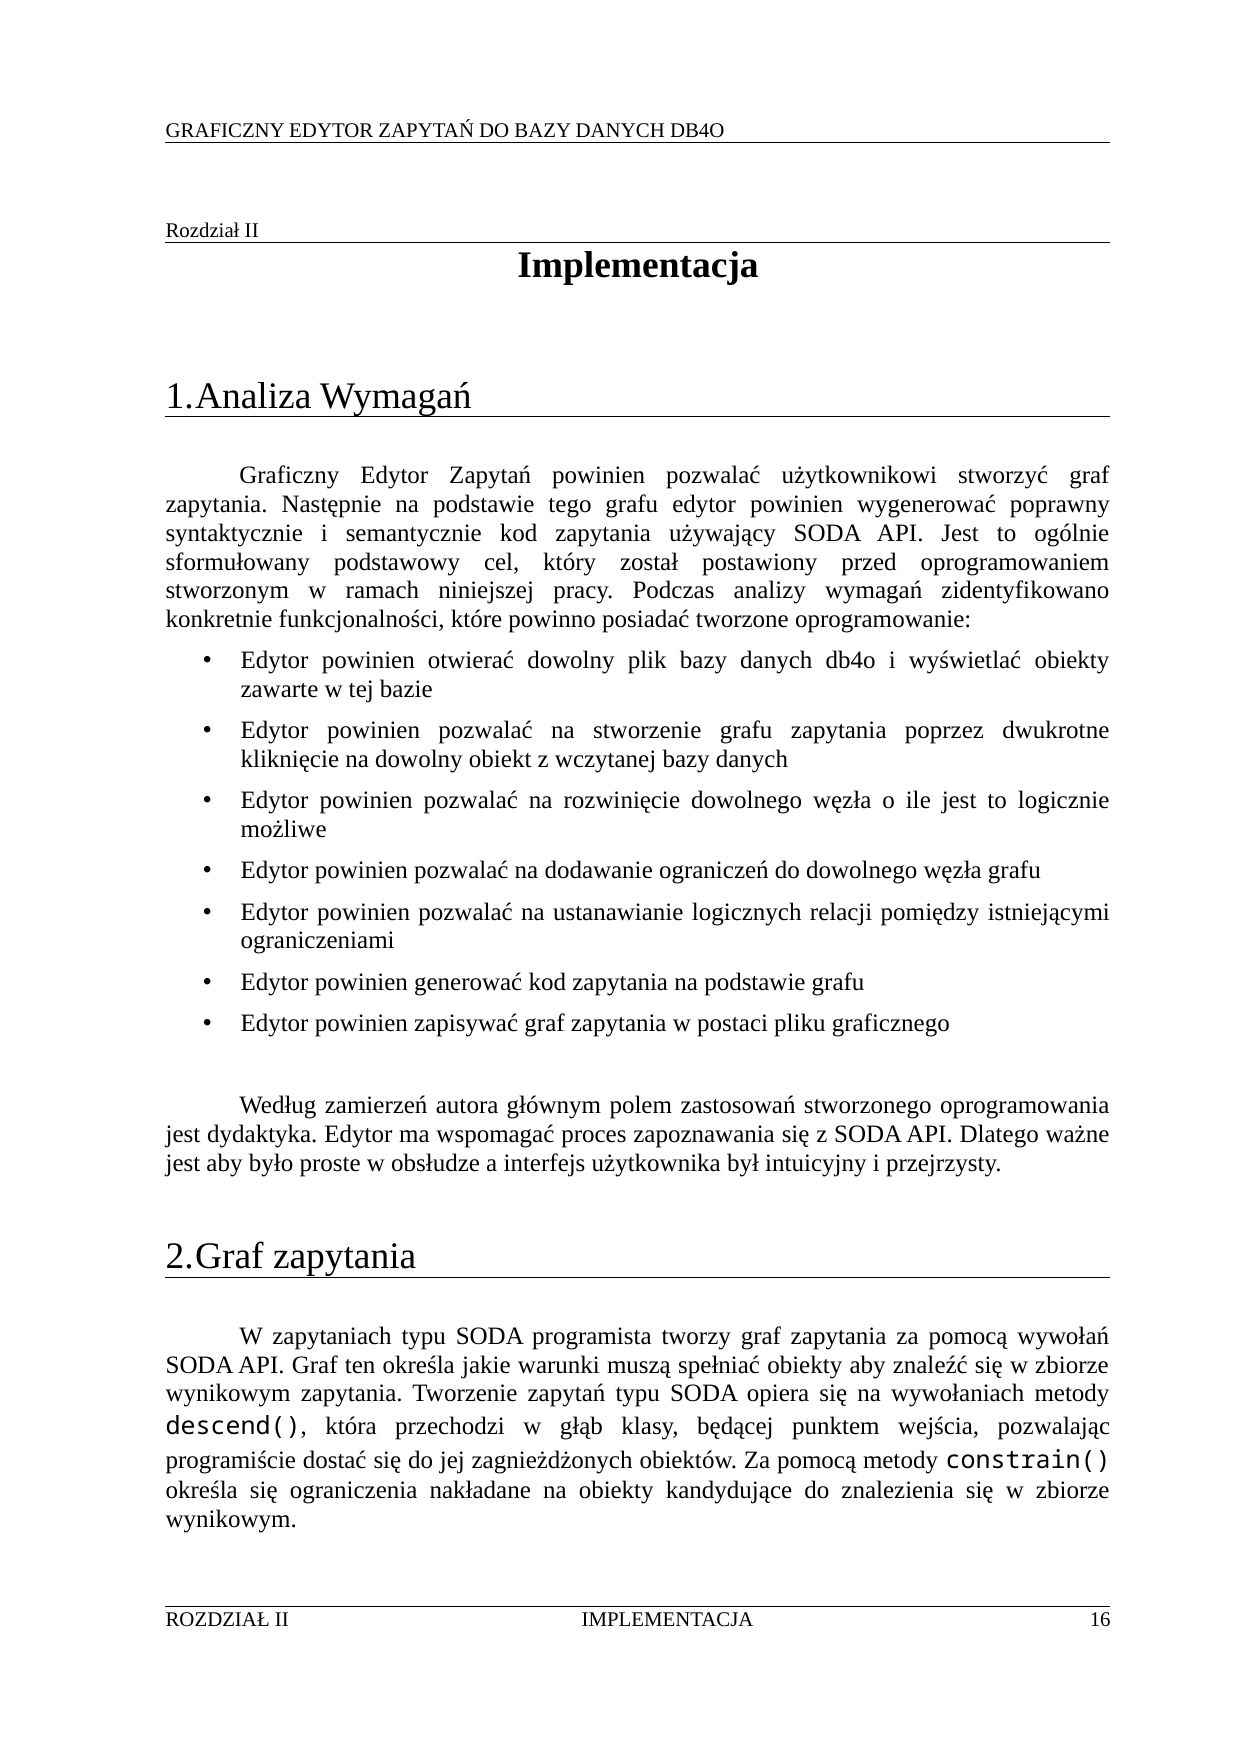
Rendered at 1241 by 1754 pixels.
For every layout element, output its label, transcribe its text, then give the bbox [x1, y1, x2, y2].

text Graficzny Edytor Zapytań powinien pozwalać użytkownikowi stworzyć graf zapytania. Następnie na podstawie tego grafu edytor powinien wygenerować poprawny syntaktycznie i semantycznie kod zapytania używający SODA API. Jest to ogólnie sformułowany podstawowy cel, który został postawiony przed oprogramowaniem stworzonym w ramach niniejszej pracy. Podczas analizy wymagań zidentyfikowano konkretnie funkcjonalności, które powinno posiadać tworzone oprogramowanie: [165, 461, 1110, 633]
list Edytor powinien pozwalać na rozwinięcie dowolnego węzła o ile jest to logicznie możliwe [203, 786, 1110, 843]
subtitle Graf zapytania [165, 1233, 1110, 1277]
list Edytor powinien zapisywać graf zapytania w postaci pliku graficznego [203, 1008, 1110, 1037]
text Implementacja [165, 243, 1110, 286]
subtitle Analiza Wymagań [165, 373, 1110, 416]
list Edytor powinien pozwalać na ustanawianie logicznych relacji pomiędzy istniejącymi ograniczeniami [203, 897, 1110, 954]
list Edytor powinien pozwalać na dodawanie ograniczeń do dowolnego węzła grafu [203, 856, 1110, 884]
list Edytor powinien pozwalać na stworzenie grafu zapytania poprzez dwukrotne kliknięcie na dowolny obiekt z wczytanej bazy danych [203, 716, 1110, 773]
list Edytor powinien generować kod zapytania na podstawie grafu [203, 967, 1110, 996]
text Według zamierzeń autora głównym polem zastosowań stworzonego oprogramowania jest dydaktyka. Edytor ma wspomagać proces zapoznawania się z SODA API. Dlatego ważne jest aby było proste w obsłudze a interfejs użytkownika był intuicyjny i przejrzysty. [165, 1091, 1110, 1177]
subtitle Rozdział II [165, 218, 1110, 242]
text W zapytaniach typu SODA programista tworzy graf zapytania za pomocą wywołań SODA API. Graf ten określa jakie warunki muszą spełniać obiekty aby znaleźć się w zbiorze wynikowym zapytania. Tworzenie zapytań typu SODA opiera się na wywołaniach metody descend(), która przechodzi w głąb klasy, będącej punktem wejścia, pozwalając programiście dostać się do jej zagnieżdżonych obiektów. Za pomocą metody constrain() określa się ograniczenia nakładane na obiekty kandydujące do znalezienia się w zbiorze wynikowym. [165, 1321, 1110, 1533]
list Edytor powinien otwierać dowolny plik bazy danych db4o i wyświetlać obiekty zawarte w tej bazie [203, 646, 1110, 703]
